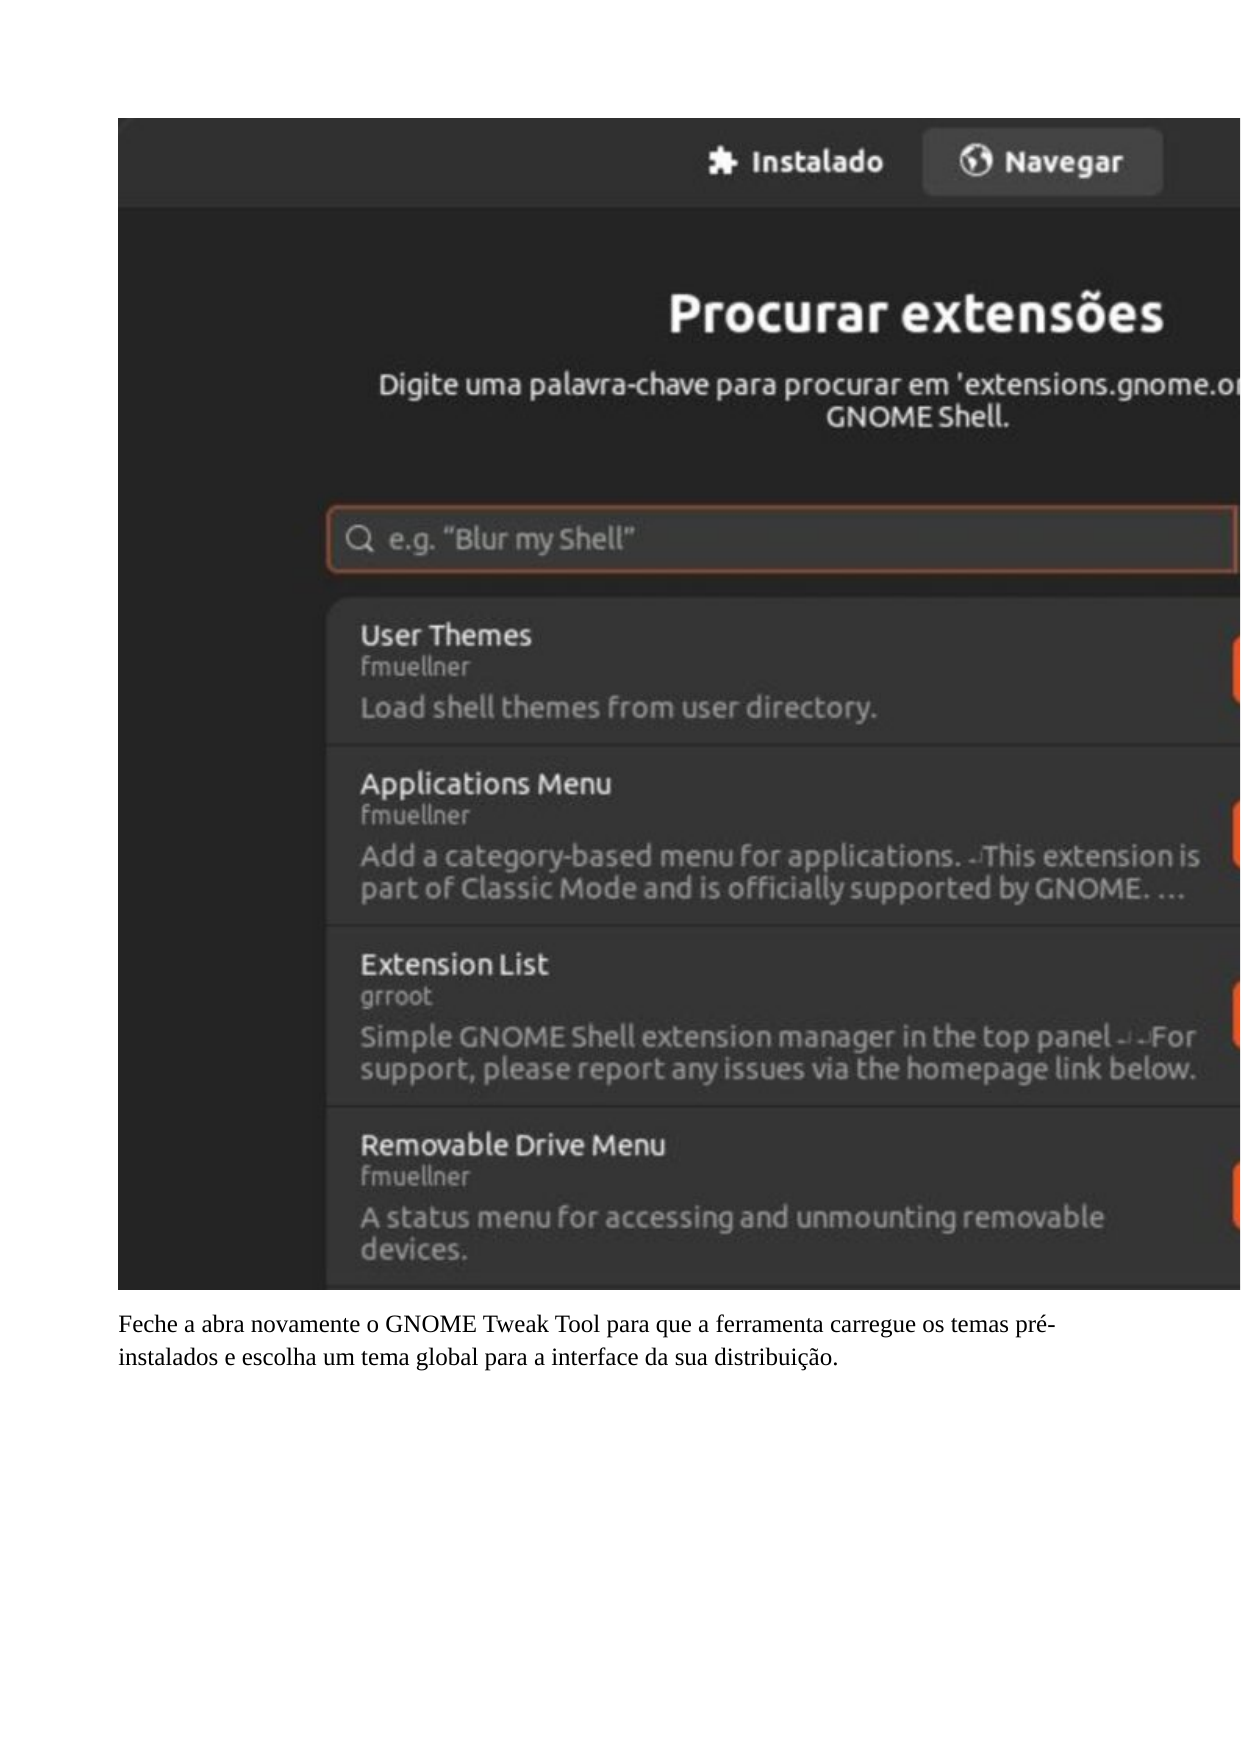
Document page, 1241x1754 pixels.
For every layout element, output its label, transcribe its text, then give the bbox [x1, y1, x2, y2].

picture [118, 118, 1241, 1290]
text Feche a abra novamente o GNOME Tweak Tool para que a ferramenta carregue os temas pré-instalados e escolha um tema global para a interface da sua distribuição. [118, 1309, 1122, 1371]
